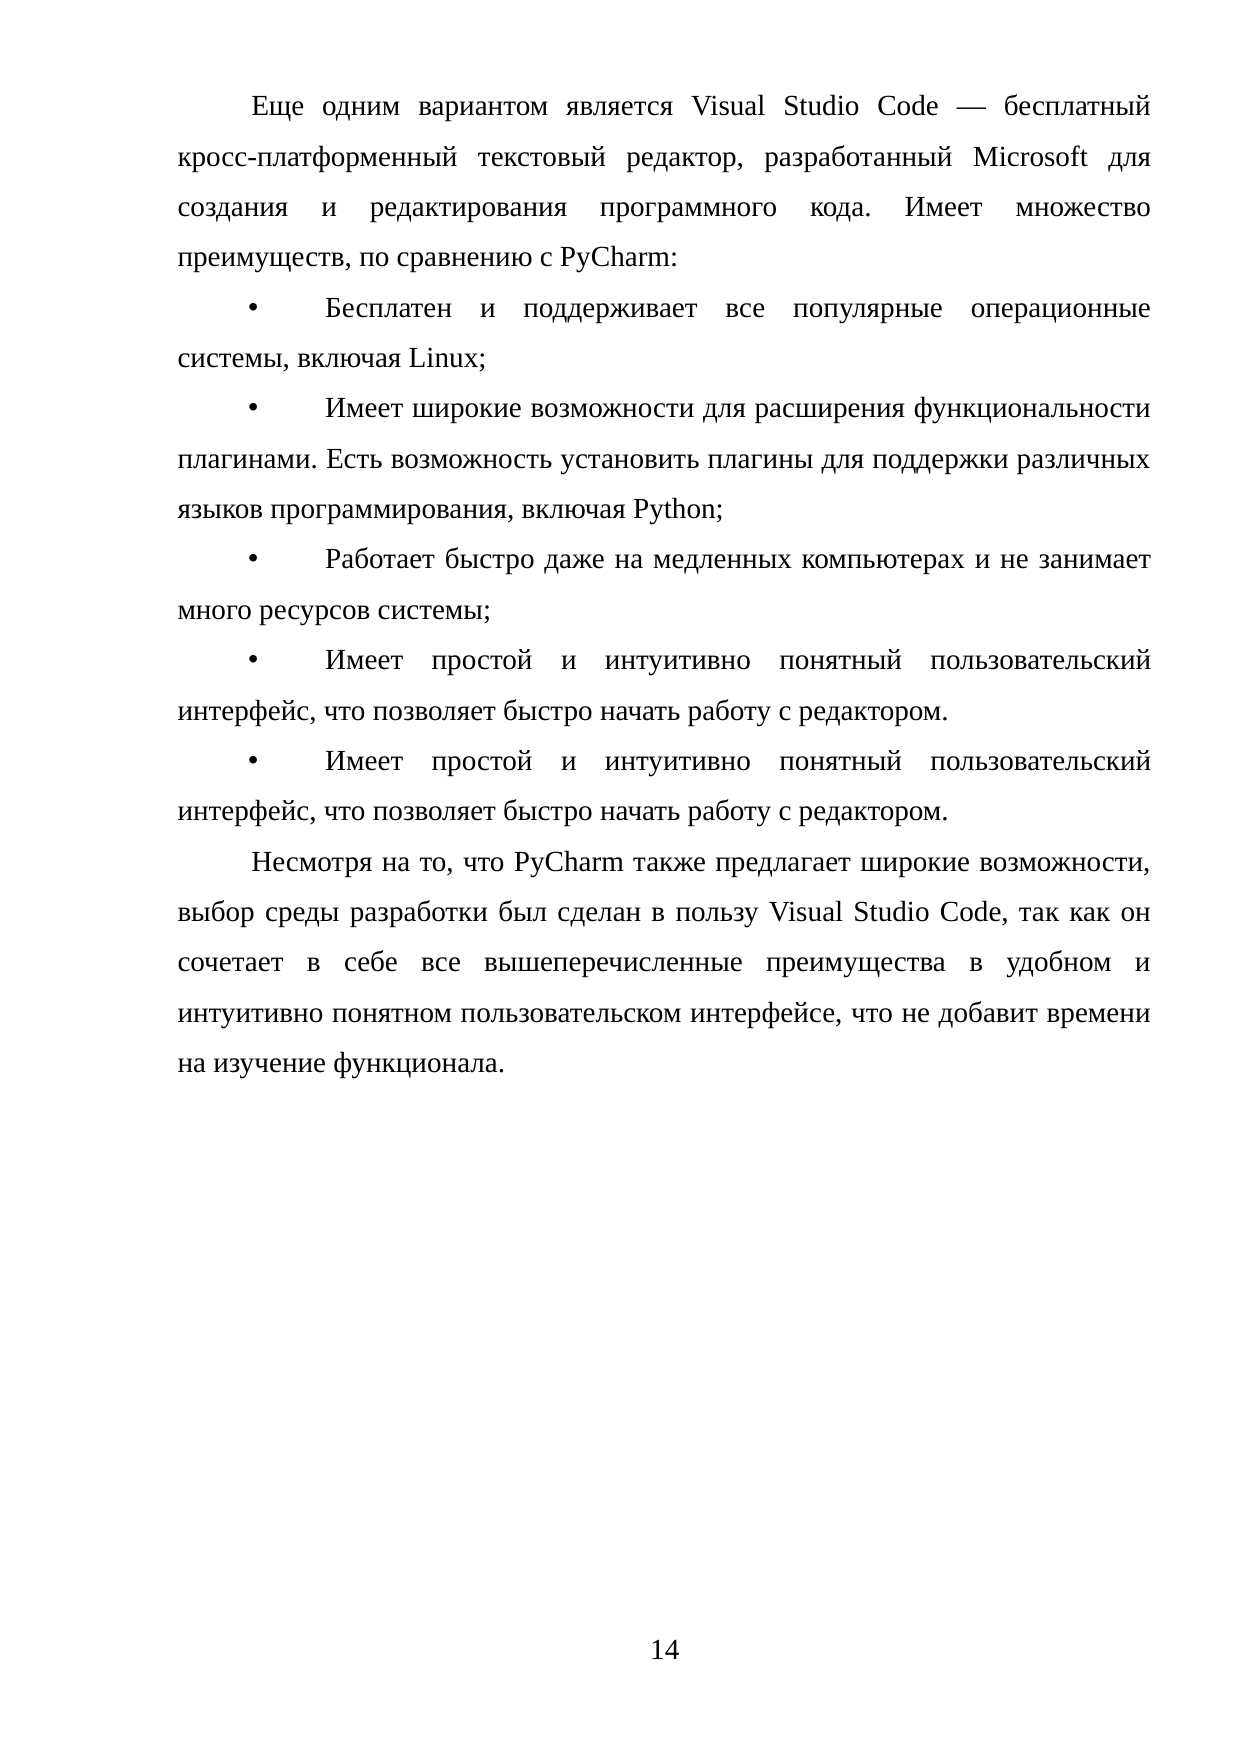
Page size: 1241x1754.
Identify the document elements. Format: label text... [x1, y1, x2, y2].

text Несмотря на то, что PyCharm также предлагает широкие возможности, выбор среды разработки был сделан в пользу Visual Studio Code, так как он сочетает в себе все вышеперечисленные преимущества в удобном и интуитивно понятном пользовательском интерфейсе, что не добавит времени на изучение функционала. [177, 844, 1152, 1078]
text Еще одним вариантом является Visual Studio Code — бесплатный кросс-платформенный текстовый редактор, разработанный Microsoft для создания и редактирования программного кода. Имеет множество преимуществ, по сравнению с PyCharm: [177, 88, 1152, 273]
list Имеет широкие возможности для расширения функциональности плагинами. Есть возможность установить плагины для поддержки различных языков программирования, включая Python; [177, 391, 1152, 525]
list Имеет простой и интуитивно понятный пользовательский интерфейс, что позволяет быстро начать работу с редактором. [177, 743, 1152, 827]
list Работает быстро даже на медленных компьютерах и не занимает много ресурсов системы; [177, 542, 1152, 626]
list Имеет простой и интуитивно понятный пользовательский интерфейс, что позволяет быстро начать работу с редактором. [177, 642, 1152, 726]
list Бесплатен и поддерживает все популярные операционные системы, включая Linux; [177, 290, 1152, 374]
